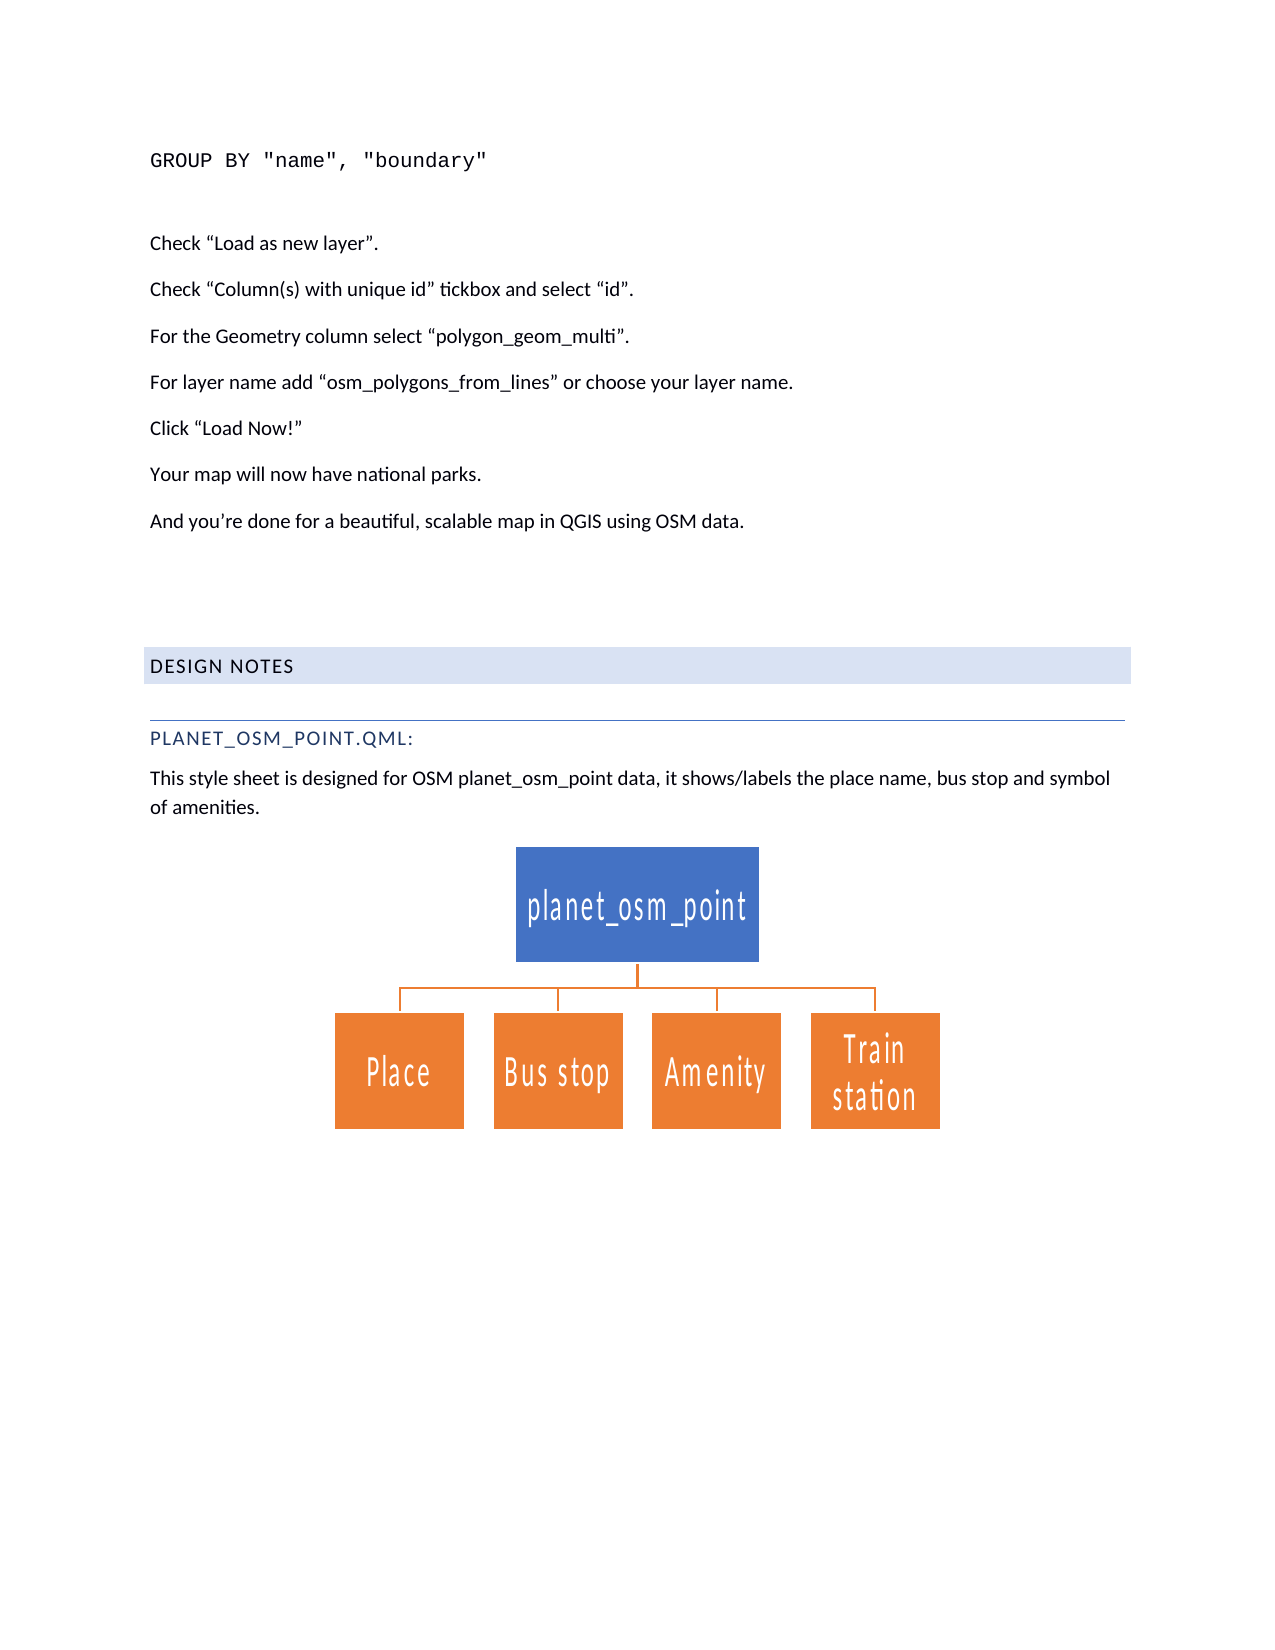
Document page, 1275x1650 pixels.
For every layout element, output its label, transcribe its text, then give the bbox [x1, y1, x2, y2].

text Check “Column(s) with unique id” tickbox and select “id”. [150, 277, 1125, 302]
text This style sheet is designed for OSM planet_osm_point data, it shows/labels the place name, bus stop and symbol of amenities. [150, 765, 1125, 819]
text Your map will now have national parks. [150, 462, 1125, 487]
text Click “Load Now!” [150, 415, 1125, 441]
text GROUP BY "name", "boundary" [150, 150, 1125, 174]
text Check “Load as new layer”. [150, 230, 1125, 256]
text For the Geometry column select “polygon_geom_multi”. [150, 323, 1125, 348]
subtitle PLANET_OSM_point.qml: [150, 721, 1125, 751]
text For layer name add “osm_polygons_from_lines” or choose your layer name. [150, 369, 1125, 394]
text And you’re done for a beautiful, scalable map in QGIS using OSM data. [150, 508, 1125, 533]
subtitle DESIGN NOTES [150, 653, 1125, 678]
